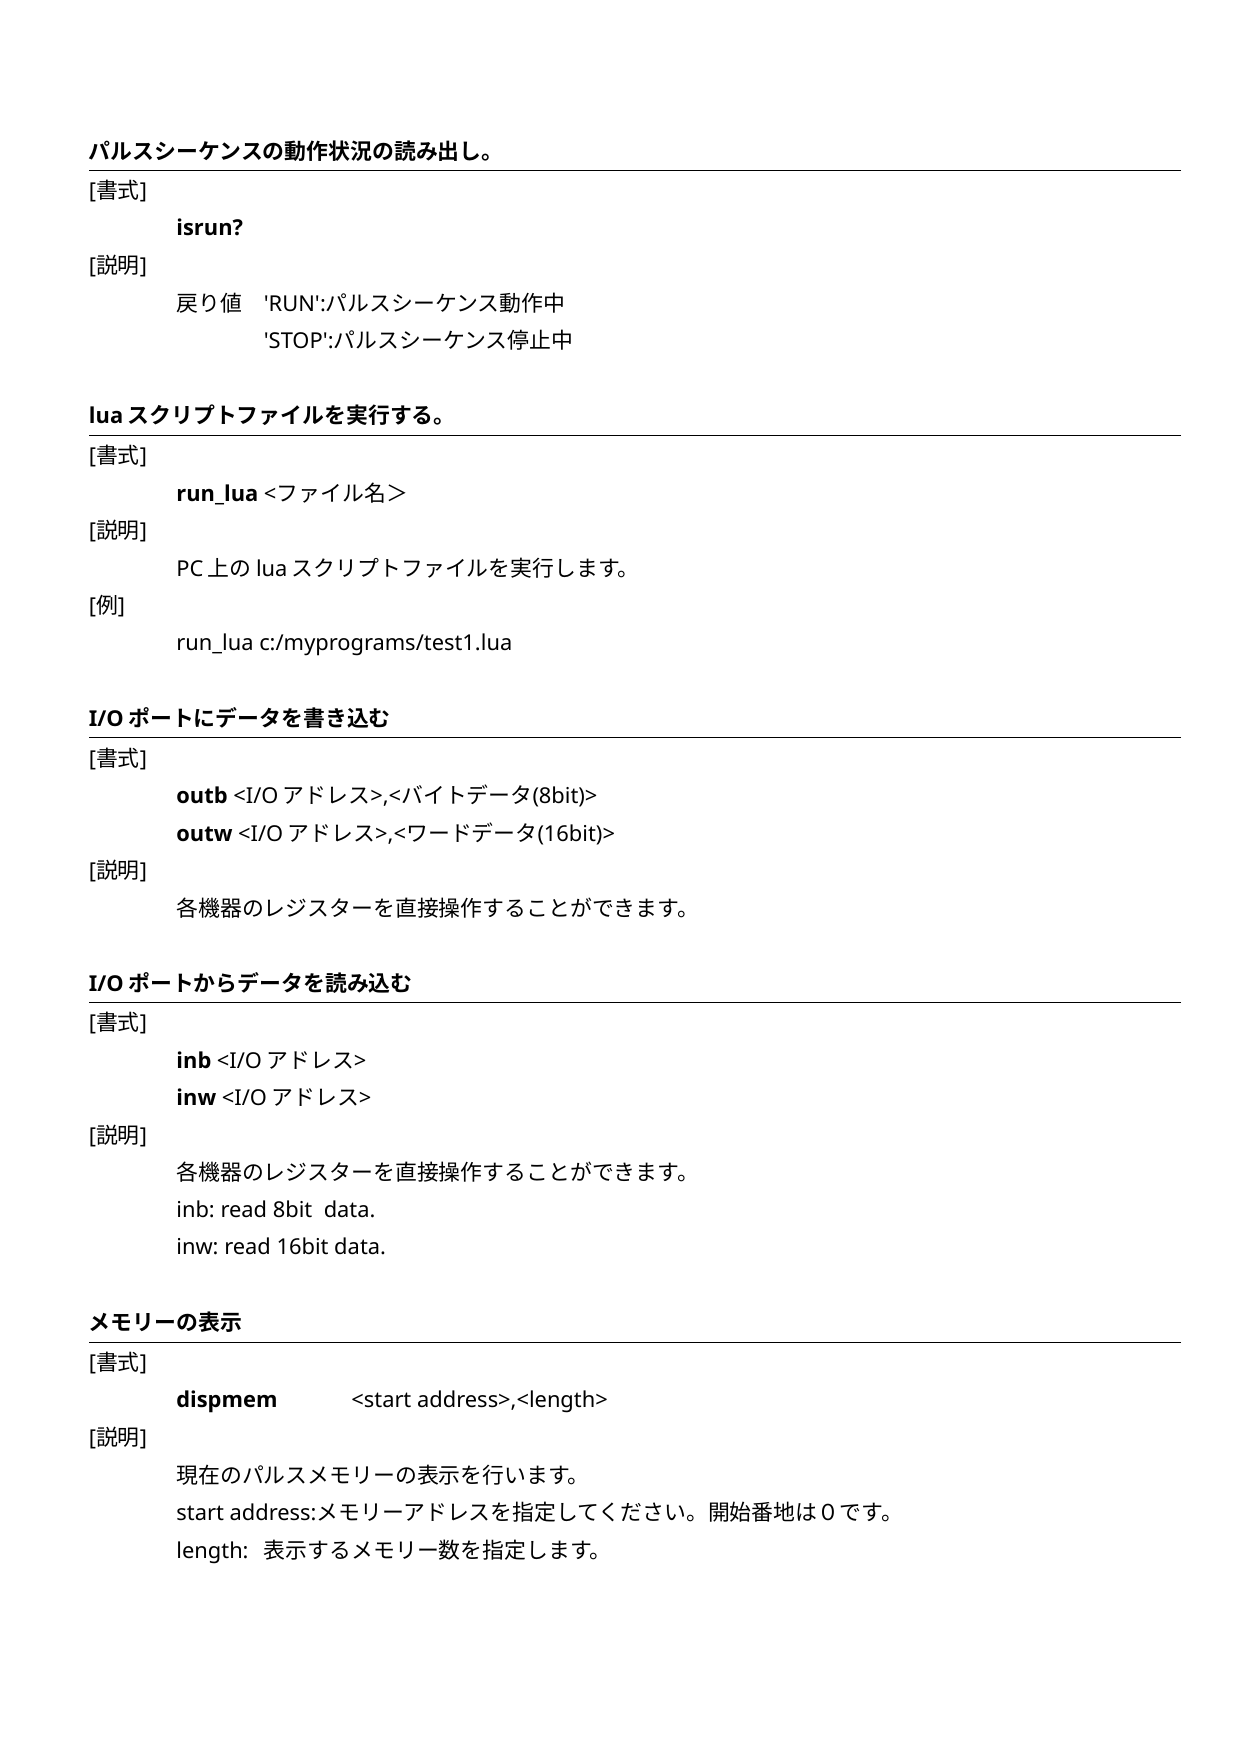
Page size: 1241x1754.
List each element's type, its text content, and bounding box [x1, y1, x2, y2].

text [書式] [89, 1003, 1181, 1040]
text 各機器のレジスターを直接操作することができます。 [89, 1152, 1181, 1190]
text [書式] [89, 171, 1181, 208]
text [説明] [89, 246, 1181, 283]
title メモリーの表示 [89, 1302, 1181, 1342]
text isrun? [89, 208, 1181, 246]
title パルスシーケンスの動作状況の読み出し。 [89, 131, 1181, 170]
text [例] [89, 585, 1181, 623]
text PC上のluaスクリプトファイルを実行します。 [89, 548, 1181, 585]
text inb: read 8bit data. [89, 1190, 1181, 1227]
text outb <I/Oアドレス>,<バイトデータ(8bit)> [89, 775, 1181, 813]
text run_lua c:/myprograms/test1.lua [89, 623, 1181, 660]
text [書式] [89, 738, 1181, 775]
text 'STOP':パルスシーケンス停止中 [89, 321, 1181, 358]
text inb <I/Oアドレス> [89, 1040, 1181, 1077]
text [説明] [89, 510, 1181, 548]
text [書式] [89, 436, 1181, 473]
text 戻り値 'RUN':パルスシーケンス動作中 [89, 283, 1181, 321]
text [説明] [89, 850, 1181, 888]
text length: 表示するメモリー数を指定します。 [89, 1530, 1181, 1567]
title I/Oポートにデータを書き込む [89, 698, 1181, 737]
text [説明] [89, 1115, 1181, 1152]
text [説明] [89, 1417, 1181, 1455]
text run_lua <ファイル名＞ [89, 473, 1181, 510]
text start address:メモリーアドレスを指定してください。開始番地は０です。 [89, 1492, 1181, 1530]
text outw <I/Oアドレス>,<ワードデータ(16bit)> [89, 813, 1181, 850]
text inw: read 16bit data. [89, 1227, 1181, 1265]
text dispmem <start address>,<length> [89, 1380, 1181, 1417]
text 各機器のレジスターを直接操作することができます。 [89, 888, 1181, 925]
title I/Oポートからデータを読み込む [89, 963, 1181, 1002]
text [書式] [89, 1343, 1181, 1380]
text inw <I/Oアドレス> [89, 1077, 1181, 1115]
title luaスクリプトファイルを実行する。 [89, 396, 1181, 435]
text 現在のパルスメモリーの表示を行います。 [89, 1455, 1181, 1492]
